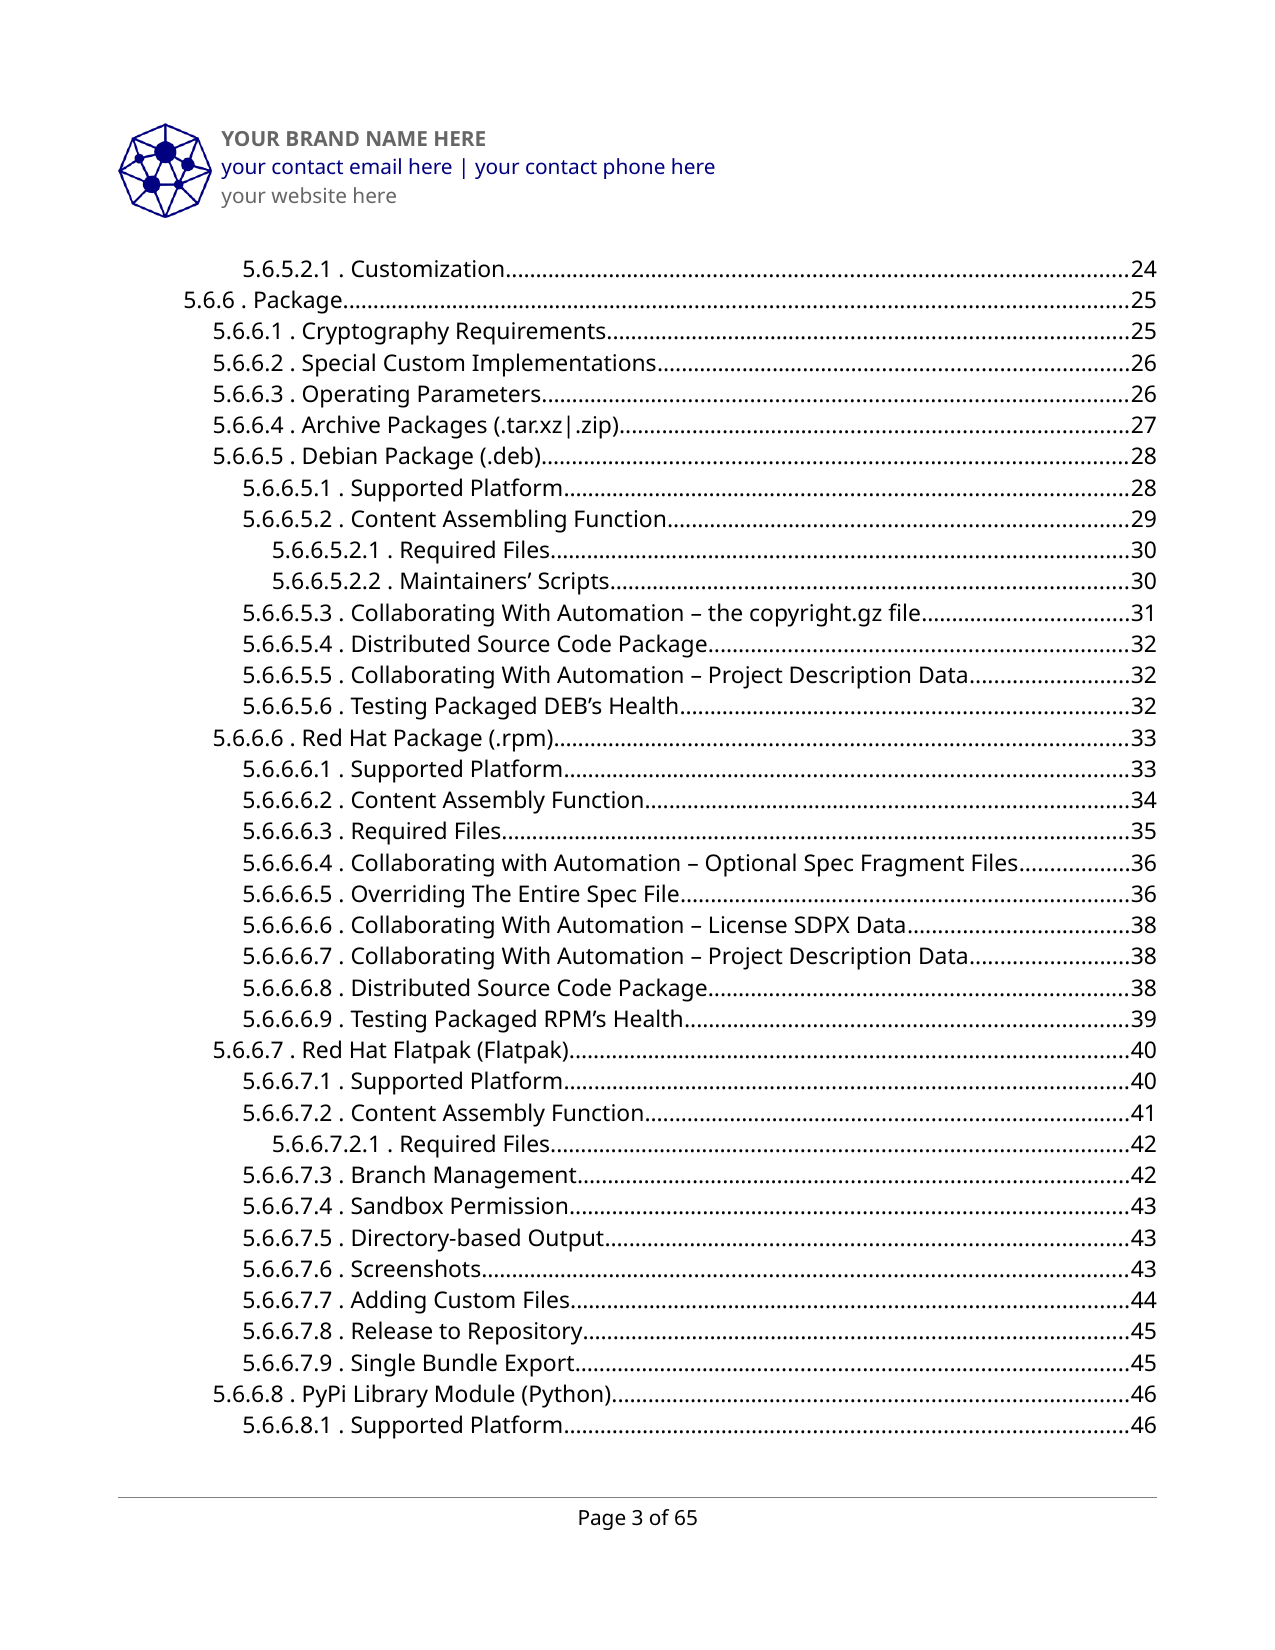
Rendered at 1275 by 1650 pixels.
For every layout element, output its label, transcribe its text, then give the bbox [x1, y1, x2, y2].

text 5.6.6.6.8 . Distributed Source Code Package 38 [236, 972, 1157, 1003]
text 5.6.6.7.4 . Sandbox Permission 43 [236, 1190, 1157, 1222]
text 5.6.6.5.5 . Collaborating With Automation – Project Description Data 32 [236, 659, 1157, 690]
text 5.6.6.2 . Special Custom Implementations 26 [207, 347, 1157, 378]
text 5.6.6.5 . Debian Package (.deb) 28 [207, 440, 1157, 472]
text 5.6.6.8 . PyPi Library Module (Python) 46 [207, 1378, 1157, 1409]
text 5.6.6.6.5 . Overriding The Entire Spec File 36 [236, 878, 1157, 909]
text 5.6.6.7.1 . Supported Platform 40 [236, 1065, 1157, 1097]
text 5.6.6.3 . Operating Parameters 26 [207, 378, 1157, 409]
text 5.6.6.5.2 . Content Assembling Function 29 [236, 503, 1157, 534]
text 5.6.6.6 . Red Hat Package (.rpm) 33 [207, 722, 1157, 753]
text 5.6.6.5.3 . Collaborating With Automation – the copyright.gz file 31 [236, 597, 1157, 628]
text 5.6.6 . Package 25 [177, 284, 1157, 315]
text 5.6.6.7.2 . Content Assembly Function 41 [236, 1097, 1157, 1128]
text 5.6.6.6.7 . Collaborating With Automation – Project Description Data 38 [236, 940, 1157, 972]
text 5.6.6.6.2 . Content Assembly Function 34 [236, 784, 1157, 815]
text 5.6.6.7.3 . Branch Management 42 [236, 1159, 1157, 1190]
text 5.6.5.2.1 . Customization 24 [236, 253, 1157, 284]
text 5.6.6.7.6 . Screenshots 43 [236, 1253, 1157, 1284]
text 5.6.6.6.9 . Testing Packaged RPM’s Health 39 [236, 1003, 1157, 1034]
text 5.6.6.7.5 . Directory-based Output 43 [236, 1222, 1157, 1253]
text 5.6.6.5.6 . Testing Packaged DEB’s Health 32 [236, 690, 1157, 722]
text 5.6.6.7.2.1 . Required Files 42 [266, 1128, 1157, 1159]
text 5.6.6.6.1 . Supported Platform 33 [236, 753, 1157, 784]
text 5.6.6.7 . Red Hat Flatpak (Flatpak) 40 [207, 1034, 1157, 1065]
text 5.6.6.8.1 . Supported Platform 46 [236, 1409, 1157, 1440]
text 5.6.6.5.1 . Supported Platform 28 [236, 472, 1157, 503]
text 5.6.6.7.8 . Release to Repository 45 [236, 1315, 1157, 1347]
text 5.6.6.7.7 . Adding Custom Files 44 [236, 1284, 1157, 1315]
picture [118, 123, 212, 218]
text 5.6.6.6.3 . Required Files 35 [236, 815, 1157, 847]
text 5.6.6.6.4 . Collaborating with Automation – Optional Spec Fragment Files 36 [236, 847, 1157, 878]
text 5.6.6.5.2.1 . Required Files 30 [266, 534, 1157, 565]
text 5.6.6.4 . Archive Packages (.tar.xz|.zip) 27 [207, 409, 1157, 440]
text 5.6.6.6.6 . Collaborating With Automation – License SDPX Data 38 [236, 909, 1157, 940]
text 5.6.6.7.9 . Single Bundle Export 45 [236, 1347, 1157, 1378]
text 5.6.6.1 . Cryptography Requirements 25 [207, 315, 1157, 347]
text 5.6.6.5.2.2 . Maintainers’ Scripts 30 [266, 565, 1157, 597]
text 5.6.6.5.4 . Distributed Source Code Package 32 [236, 628, 1157, 659]
